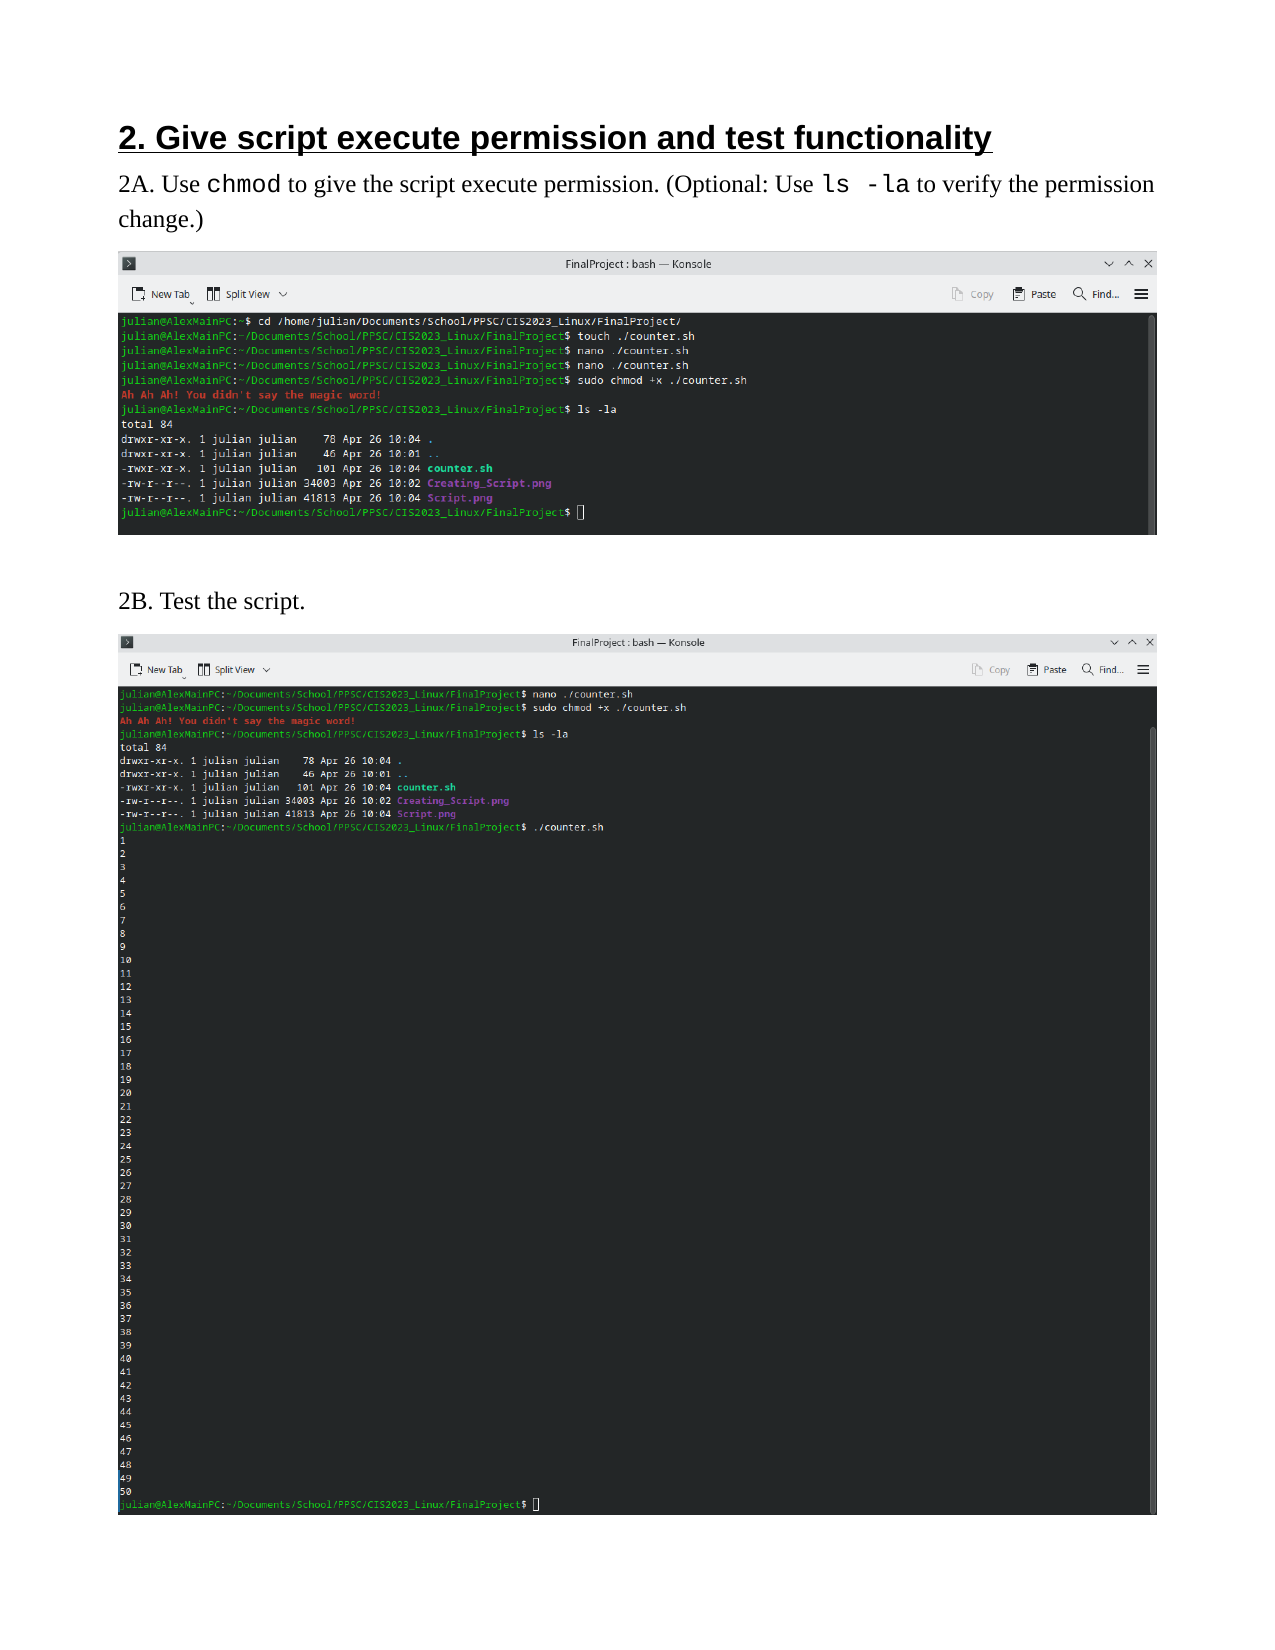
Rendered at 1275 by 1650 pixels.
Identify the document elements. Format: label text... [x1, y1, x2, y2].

picture [118, 634, 1157, 1515]
text 2B. Test the script. [118, 586, 1157, 615]
picture [118, 251, 1157, 535]
text 2A. Use chmod to give the script execute permission. (Optional: Use ls -la to verify the permission change.) [118, 169, 1157, 233]
subtitle 2. Give script execute permission and test functionality [118, 118, 1157, 157]
